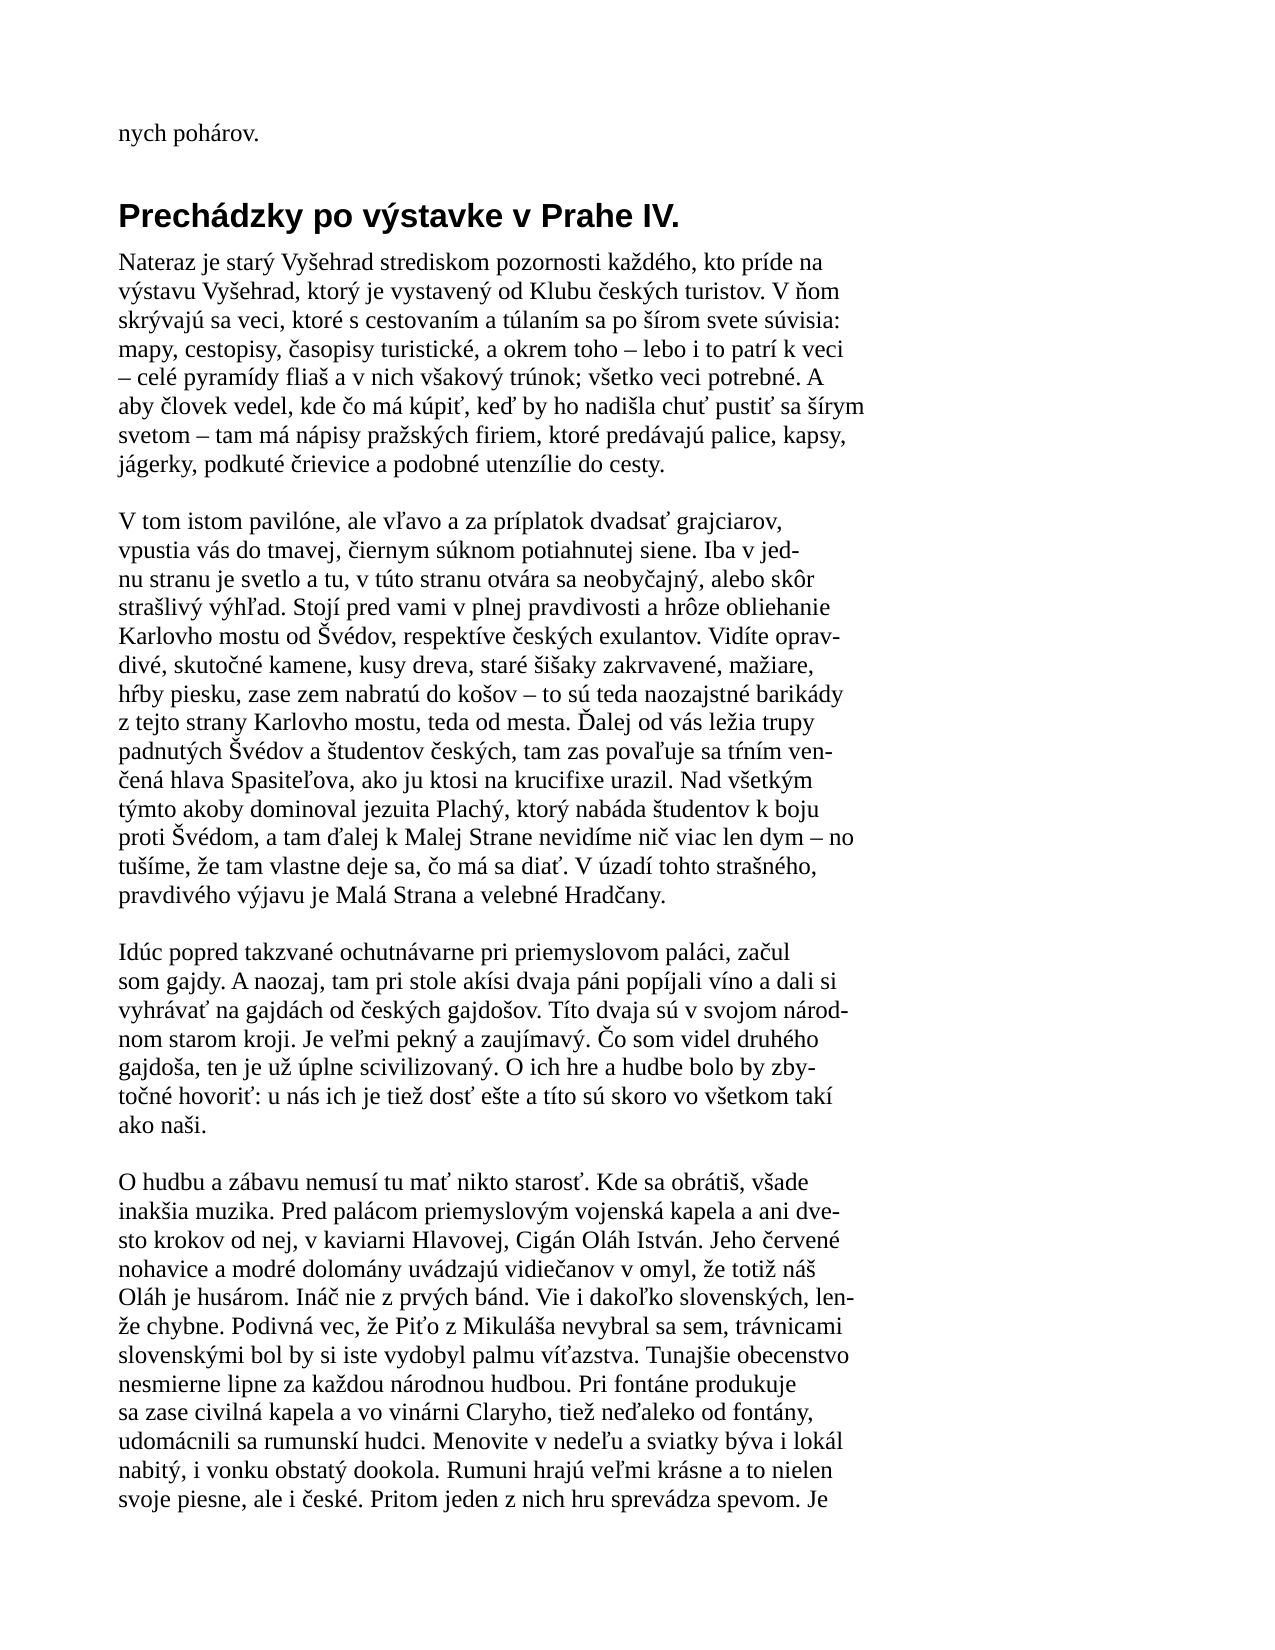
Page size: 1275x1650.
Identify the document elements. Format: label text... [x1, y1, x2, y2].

text nych pohárov. [118, 118, 1157, 147]
text Oláh je husárom. Ináč nie z prvých bánd. Vie i dakoľko slovenských, len- [118, 1282, 1157, 1311]
text pravdivého výjavu je Malá Strana a velebné Hradčany. [118, 880, 1157, 909]
text Karlovho mostu od Švédov, respektíve českých exulantov. Vidíte oprav- [118, 621, 1157, 650]
text Nateraz je starý Vyšehrad strediskom pozornosti každého, kto príde na [118, 247, 1157, 276]
text nu stranu je svetlo a tu, v túto stranu otvára sa neobyčajný, alebo skôr [118, 564, 1157, 592]
text padnutých Švédov a študentov českých, tam zas povaľuje sa tŕním ven- [118, 736, 1157, 765]
text mapy, cestopisy, časopisy turistické, a okrem toho – lebo i to patrí k veci [118, 334, 1157, 362]
text sto krokov od nej, v kaviarni Hlavovej, Cigán Oláh István. Jeho červené [118, 1225, 1157, 1254]
text výstavu Vyšehrad, ktorý je vystavený od Klubu českých turistov. V ňom [118, 276, 1157, 305]
text sa zase ci­vilná kapela a vo vinárni Claryho, tiež neďaleko od fontány, [118, 1397, 1157, 1426]
text svoje piesne, ale i české. Pritom jeden z nich hru sprevádza spevom. Je [118, 1484, 1157, 1512]
text nohavice a modré dolomány uvádzajú vidiečanov v omyl, že totiž náš [118, 1254, 1157, 1282]
text inakšia muzika. Pred palácom prie­myslovým vojenská kapela a ani dve- [118, 1196, 1157, 1225]
text vpustia vás do tmavej, čiernym súknom potiahnutej siene. Iba v jed- [118, 535, 1157, 564]
text týmto akoby dominoval jezuita Plachý, ktorý nabáda študentov k boju [118, 794, 1157, 822]
text divé, skutočné kamene, kusy dreva, staré šišaky zakrvavené, mažiare, [118, 650, 1157, 679]
text nom starom kroji. Je veľmi pekný a zaujímavý. Čo som videl druhého [118, 1024, 1157, 1052]
text nabitý, i vonku obstatý dookola. Rumuni hrajú veľmi krásne a to nielen [118, 1455, 1157, 1484]
text – celé pyra­mídy fliaš a v nich všakový trúnok; všetko veci po­trebné. A [118, 362, 1157, 391]
text ako naši. [118, 1110, 1157, 1139]
text z tejto strany Karlovho mostu, teda od mesta. Ďalej od vás ležia trupy [118, 707, 1157, 736]
text skrývajú sa veci, ktoré s cestovaním a túlaním sa po šírom svete súvisia: [118, 305, 1157, 334]
subtitle Prechádzky po výstavke v Prahe IV. [118, 196, 1157, 235]
text točné hovoriť: u nás ich je tiež dosť ešte a títo sú skoro vo všetkom takí [118, 1081, 1157, 1110]
text nesmierne lipne za každou národnou hudbou. Pri fontáne produkuje [118, 1369, 1157, 1397]
text slovenskými bol by si iste vydobyl palmu ví­ťazstva. Tunajšie obecenstvo [118, 1340, 1157, 1369]
text strašlivý výhľad. Stojí pred vami v plnej prav­divosti a hrôze obliehanie [118, 592, 1157, 621]
text čená hlava Spasiteľova, ako ju ktosi na krucifixe urazil. Nad všetkým [118, 765, 1157, 794]
text vyhrávať na gajdách od českých gajdošov. Títo dvaja sú v svojom národ- [118, 995, 1157, 1024]
text udomácnili sa rumunskí hudci. Menovite v nedeľu a sviatky býva i lokál [118, 1426, 1157, 1455]
text Idúc popred takzvané ochutnávarne pri priemyslo­vom paláci, začul [118, 937, 1157, 966]
text aby človek vedel, kde čo má kúpiť, keď by ho nadišla chuť pustiť sa šírym [118, 391, 1157, 420]
text svetom – tam má nápisy pražských firiem, ktoré predávajú palice, kap­sy, [118, 420, 1157, 449]
text V tom istom pavilóne, ale vľavo a za príplatok dvadsať grajciarov, [118, 506, 1157, 535]
text že chybne. Po­divná vec, že Piťo z Mikuláša nevybral sa sem, tráv­nicami [118, 1311, 1157, 1340]
text jágerky, podkuté črievice a podobné utenzílie do cesty. [118, 449, 1157, 477]
text tušíme, že tam vlastne deje sa, čo má sa diať. V úzadí tohto strašného, [118, 851, 1157, 880]
text hŕby piesku, zase zem nabratú do košov – to sú teda naozajstné barikády [118, 679, 1157, 707]
text proti Švédom, a tam ďalej k Malej Strane nevidíme nič viac len dym – no [118, 822, 1157, 851]
text som gajdy. A naozaj, tam pri stole akísi dvaja páni popíjali víno a dali si [118, 966, 1157, 995]
text O hudbu a zábavu nemusí tu mať nikto starosť. Kde sa obrátiš, všade [118, 1167, 1157, 1196]
text gajdoša, ten je už úplne scivilizovaný. O ich hre a hudbe bolo by zby- [118, 1052, 1157, 1081]
